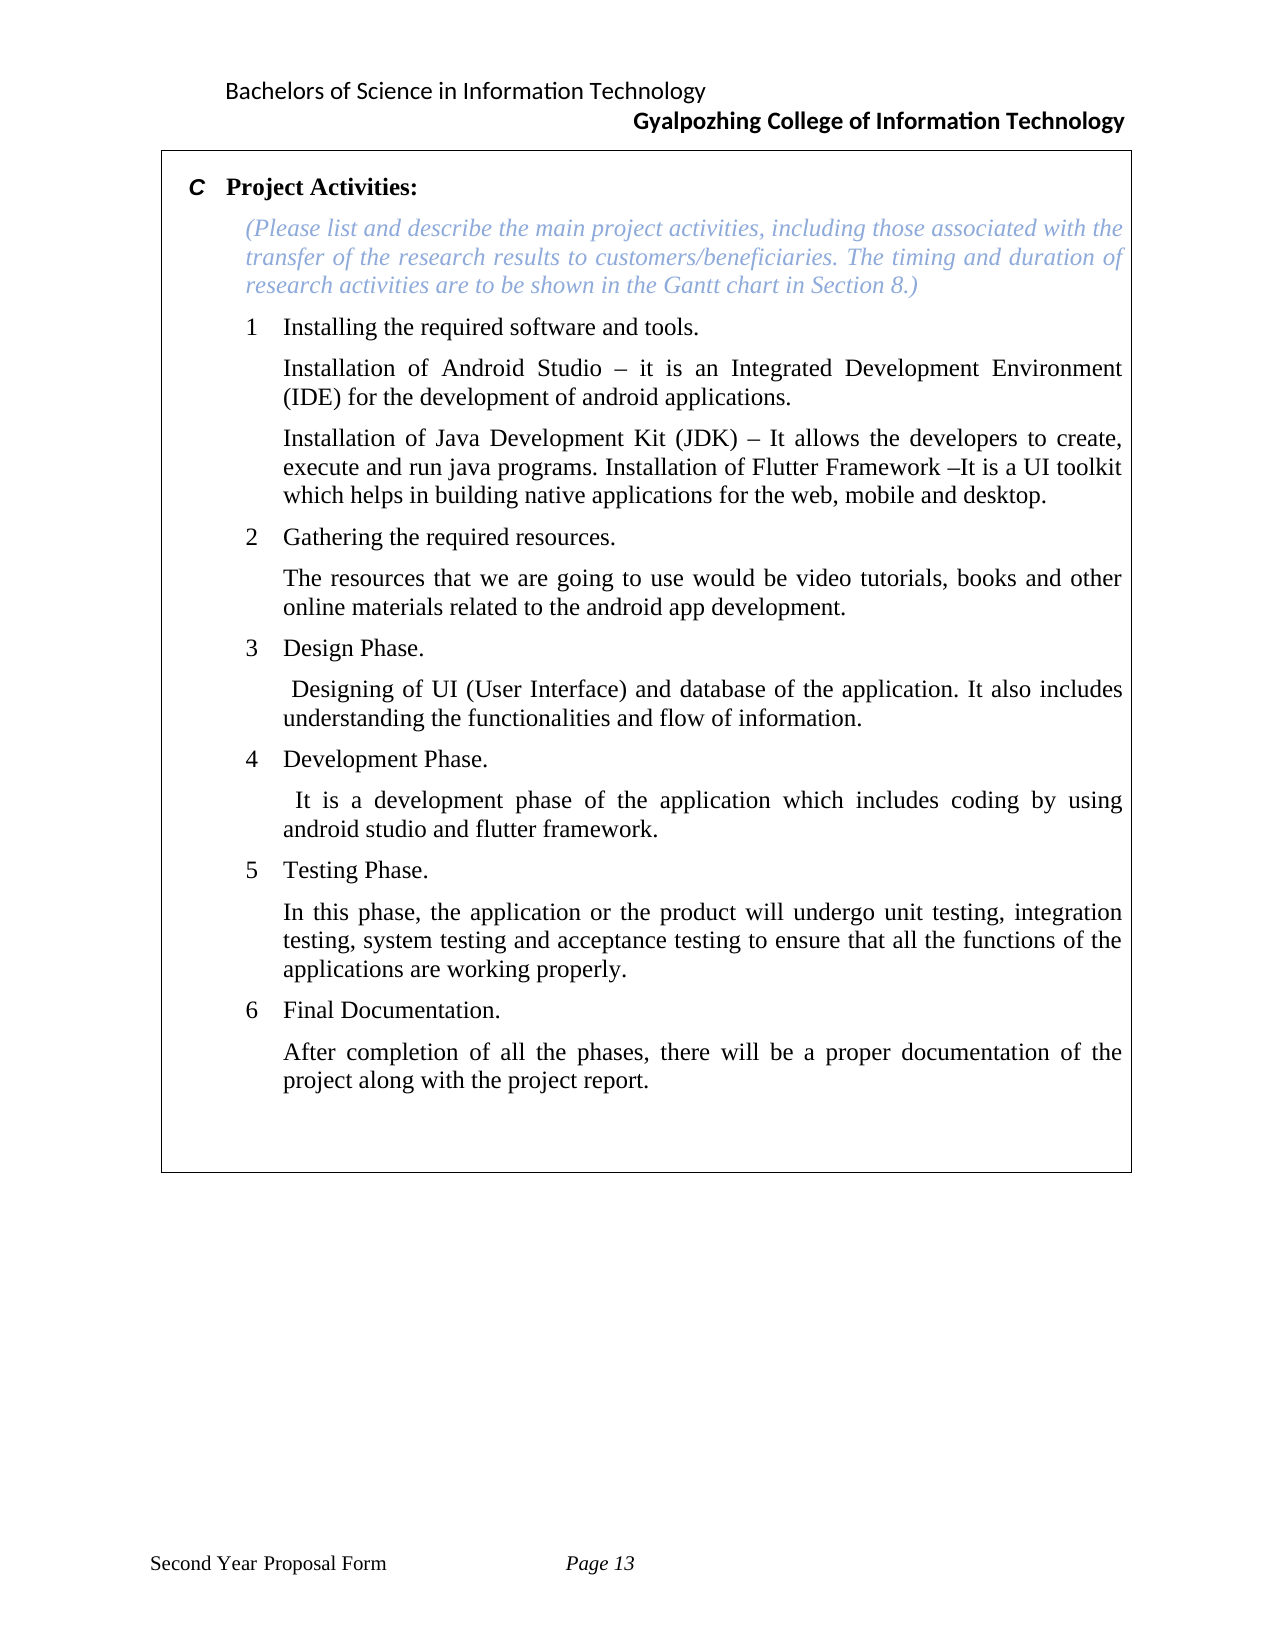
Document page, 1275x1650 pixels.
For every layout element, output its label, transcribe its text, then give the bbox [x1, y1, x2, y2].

table_cell [162, 1115, 1131, 1172]
table_header Project Activities: (Please list and describe the main project activities, including those associated with the transfer of the research results to customers/beneficiaries. The timing and duration of research activities are to be shown in the Gantt chart in Section 8.) Installing the required software and tools. Installation of Android Studio – it is an Integrated Development Environment (IDE) for the development of android applications. Installation of Java Development Kit (JDK) – It allows the developers to create, execute and run java programs. Installation of Flutter Framework –It is a UI toolkit which helps in building native applications for the web, mobile and desktop. Gathering the required resources. The resources that we are going to use would be video tutorials, books and other online materials related to the android app development. Design Phase. Designing of UI (User Interface) and database of the application. It also includes understanding the functionalities and flow of information. Development Phase. It is a development phase of the application which includes coding by using android studio and flutter framework. Testing Phase. In this phase, the application or the product will undergo unit testing, integration testing, system testing and acceptance testing to ensure that all the functions of the applications are working properly. Final Documentation. After completion of all the phases, there will be a proper documentation of the project along with the project report. [162, 151, 1131, 1115]
